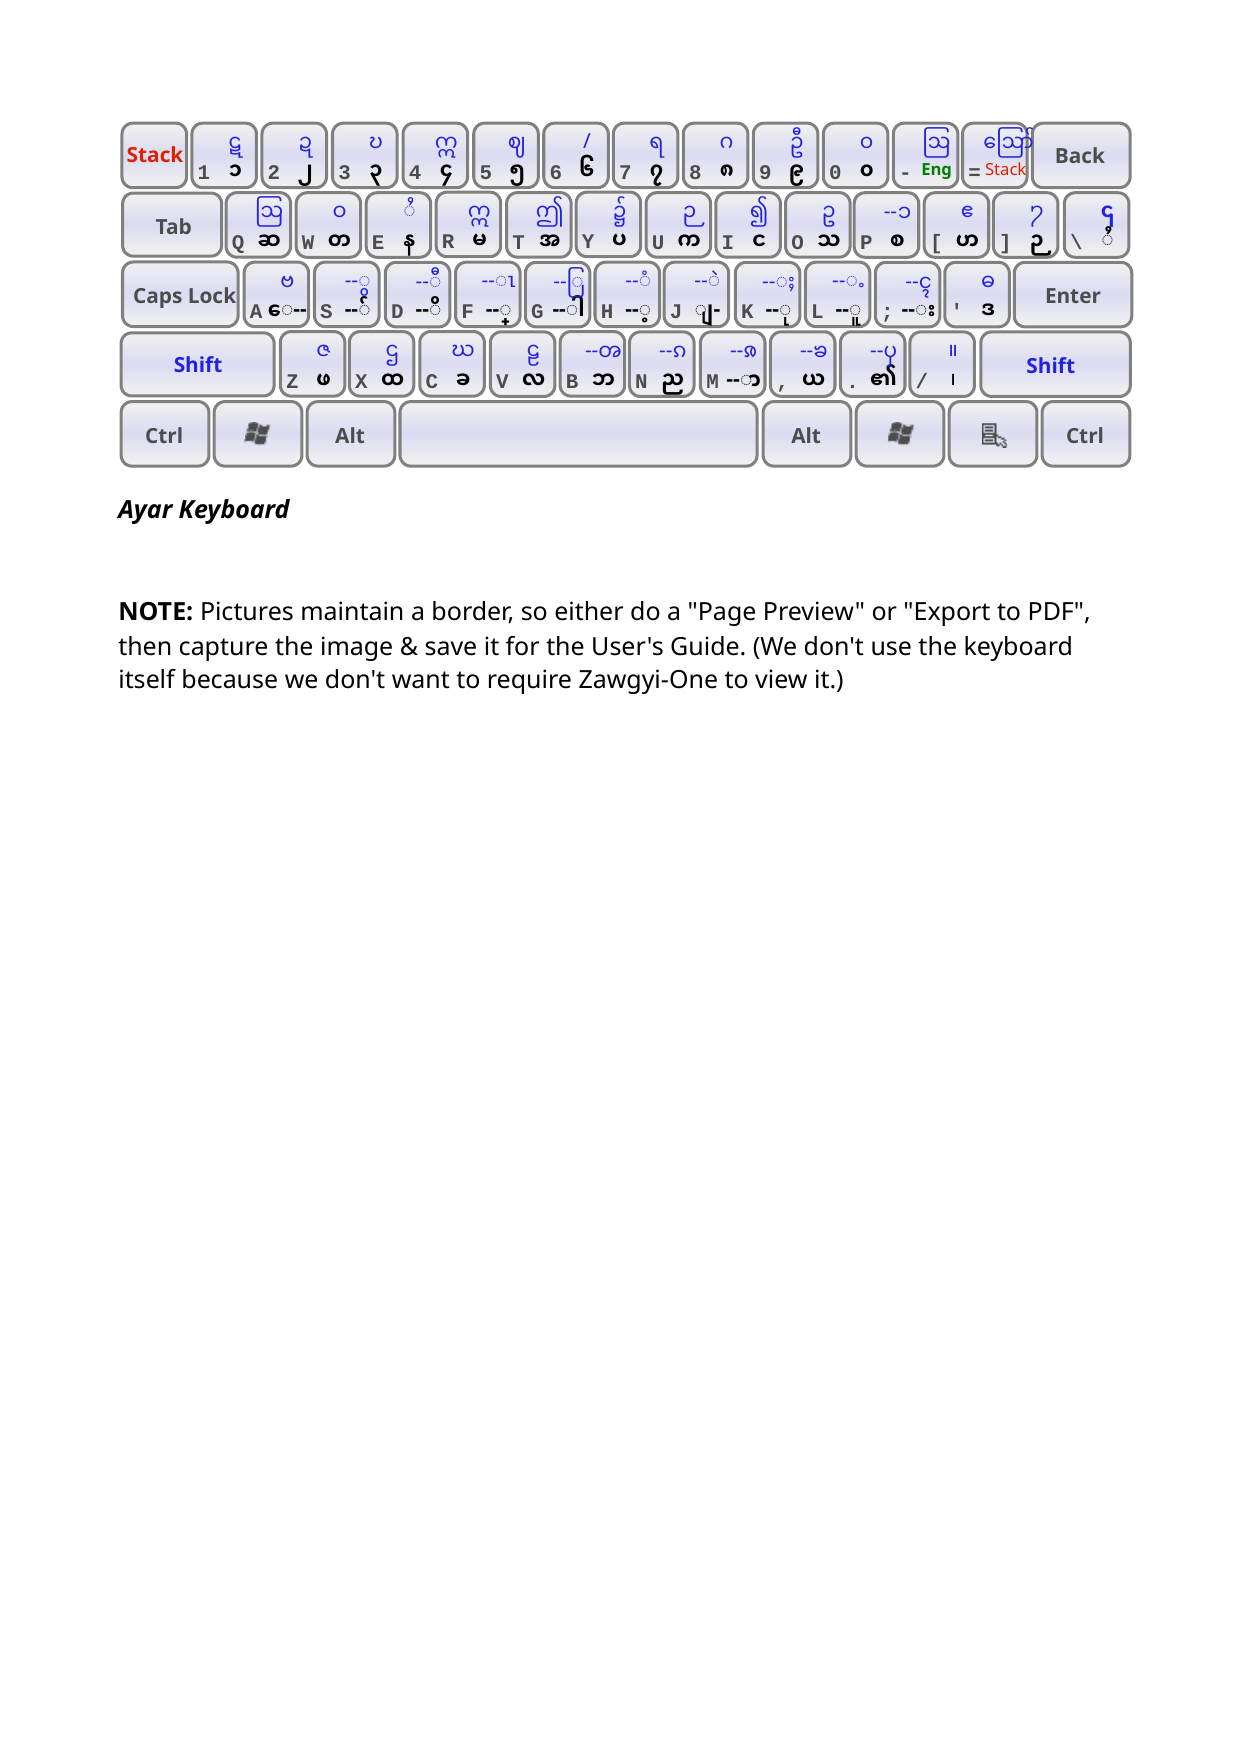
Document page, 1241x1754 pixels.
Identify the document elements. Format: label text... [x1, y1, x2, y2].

picture [887, 422, 915, 446]
text NOTE: Pictures maintain a border, so either do a "Page Preview" or "Export to PDF", then capture the image & save it for the User's Guide. (We don't use the keyboard itself because we don't want to require Zawgyi-One to view it.) [118, 594, 1132, 696]
picture [244, 422, 271, 446]
text Ayar Keyboard [118, 492, 1132, 526]
picture [982, 422, 1008, 448]
